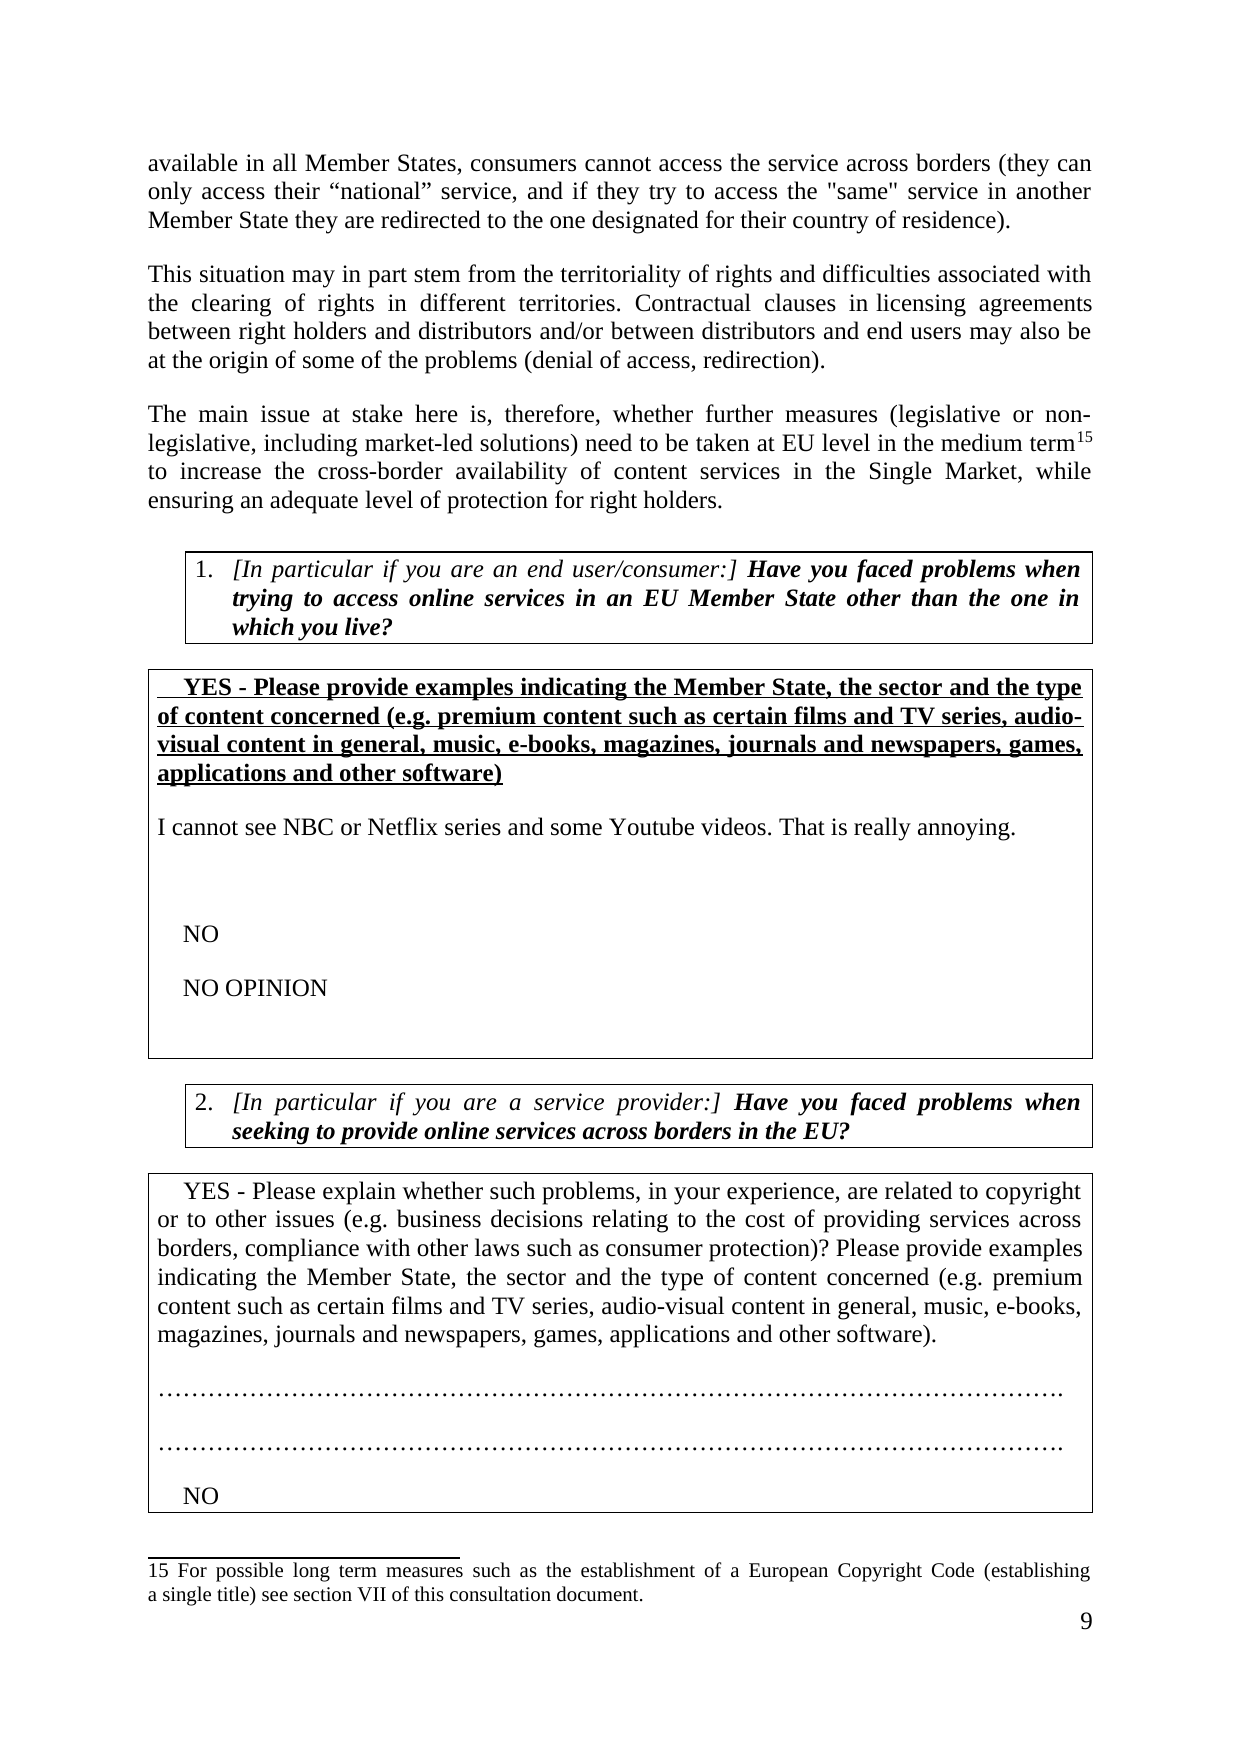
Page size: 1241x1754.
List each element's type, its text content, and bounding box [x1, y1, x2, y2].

text  YES - Please provide examples indicating the Member State, the sector and the type of content concerned (e.g. premium content such as certain films and TV series, audio-visual content in general, music, e-books, magazines, journals and newspapers, games, applications and other software) [149, 670, 1092, 787]
text I cannot see NBC or Netflix series and some Youtube videos. That is really annoying. [149, 809, 1092, 841]
text The main issue at stake here is, therefore, whether further measures (legislative or non-legislative, including market-led solutions) need to be taken at EU level in the medium term to increase the cross-border availability of content services in the Single Market, while ensuring an adequate level of protection for right holders. [148, 399, 1093, 514]
list [In particular if you are an end user/consumer:] Have you faced problems when trying to access online services in an EU Member State other than the one in which you live? [186, 553, 1092, 643]
text ………………………………………………………………………………………………. [149, 1370, 1092, 1402]
text ………………………………………………………………………………………………. [149, 1424, 1092, 1456]
text  NO [149, 1478, 1092, 1512]
text This situation may in part stem from the territoriality of rights and difficulties associated with the clearing of rights in different territories. Contractual clauses in licensing agreements between right holders and distributors and/or between distributors and end users may also be at the origin of some of the problems (denial of access, redirection). [148, 259, 1093, 374]
text  NO [149, 916, 1092, 948]
text  YES - Please explain whether such problems, in your experience, are related to copyright or to other issues (e.g. business decisions relating to the cost of providing services across borders, compliance with other laws such as consumer protection)? Please provide examples indicating the Member State, the sector and the type of content concerned (e.g. premium content such as certain films and TV series, audio-visual content in general, music, e-books, magazines, journals and newspapers, games, applications and other software). [149, 1174, 1092, 1348]
text For possible long term measures such as the establishment of a European Copyright Code (establishing a single title) see section VII of this consultation document. [148, 1558, 1093, 1606]
list [In particular if you are a service provider:] Have you faced problems when seeking to provide online services across borders in the EU? [186, 1085, 1092, 1147]
text available in all Member States, consumers cannot access the service across borders (they can only access their “national” service, and if they try to access the "same" service in another Member State they are redirected to the one designated for their country of residence). [148, 148, 1093, 234]
text  NO OPINION [149, 970, 1092, 1002]
